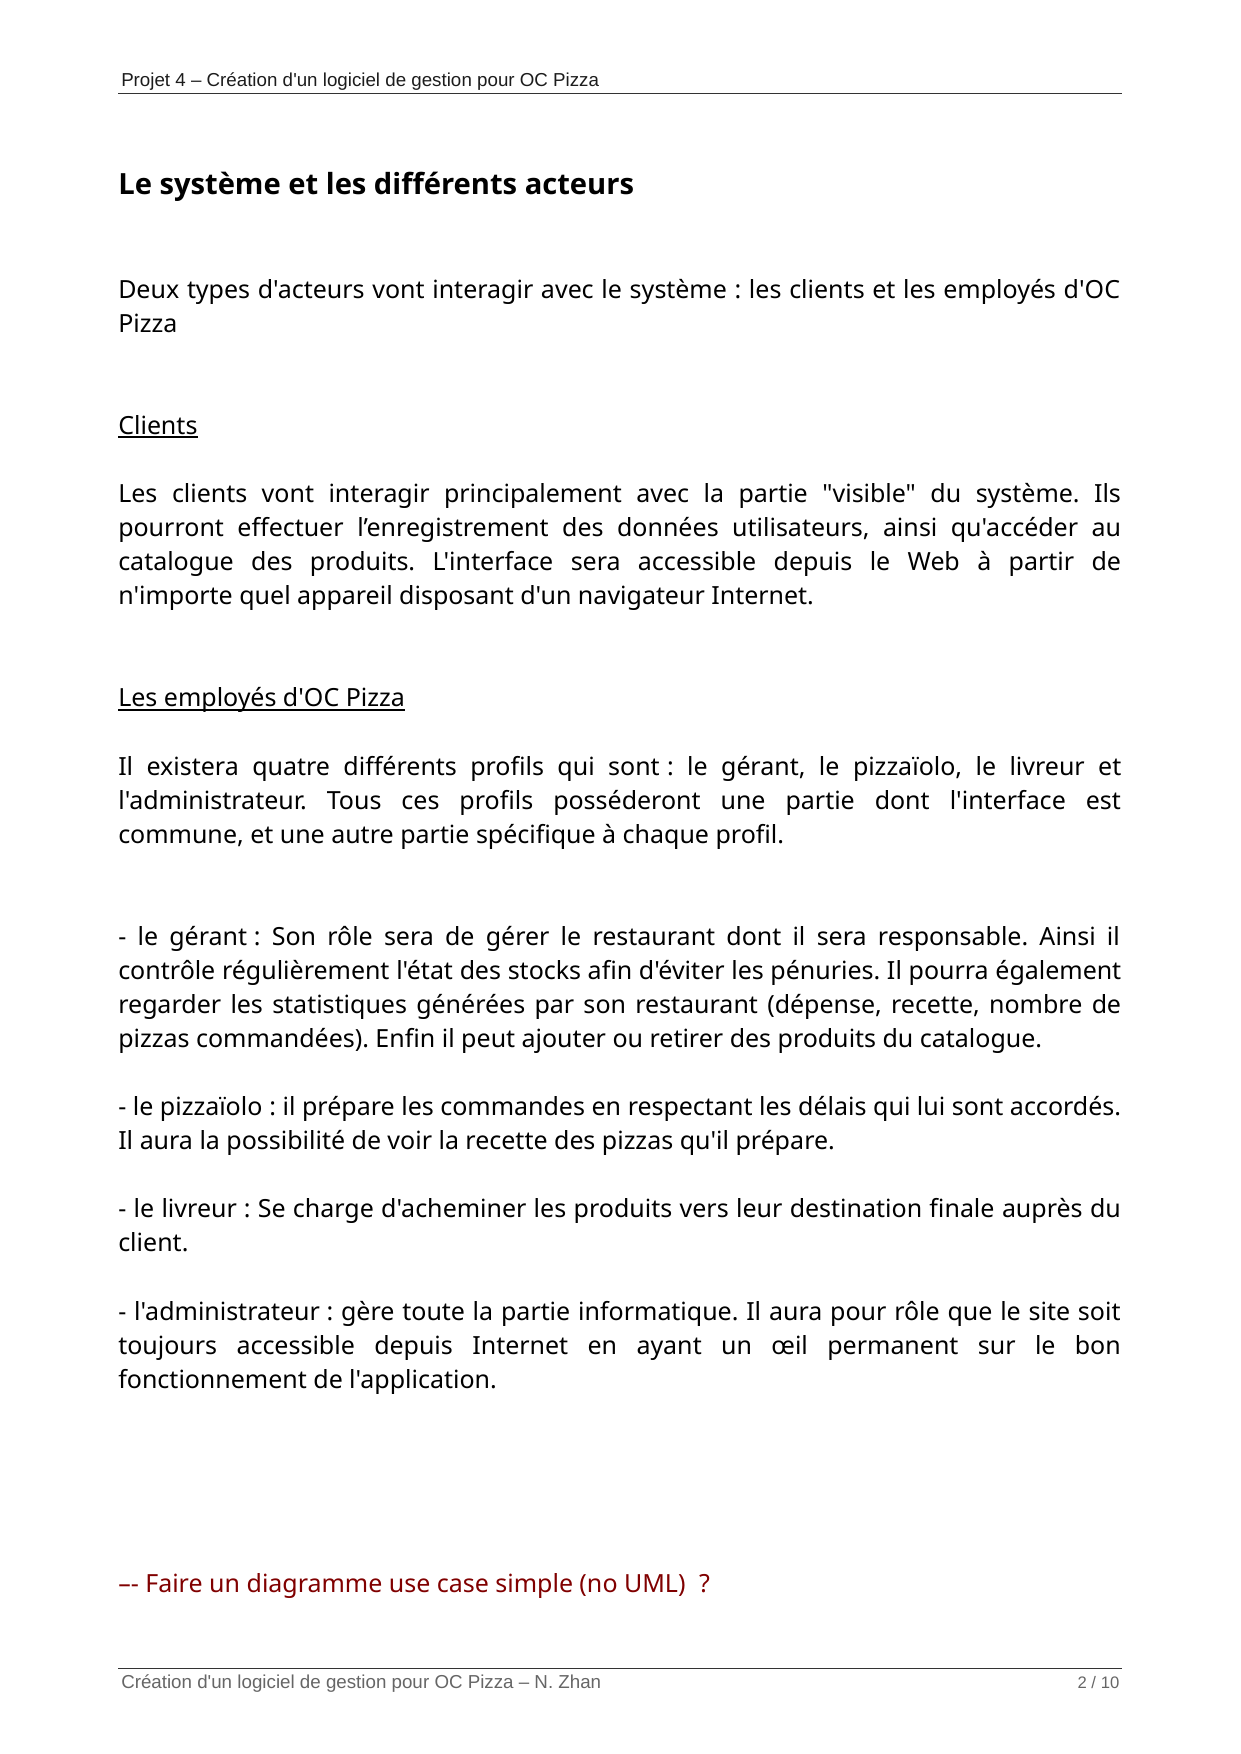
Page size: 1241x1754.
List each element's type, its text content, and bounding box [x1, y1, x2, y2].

text - le pizzaïolo : il prépare les commandes en respectant les délais qui lui sont accordés. Il aura la possibilité de voir la recette des pizzas qu'il prépare. [118, 1089, 1122, 1157]
text –- Faire un diagramme use case simple (no UML) ? [118, 1566, 1122, 1600]
text Clients [118, 408, 1122, 442]
text - l'administrateur : gère toute la partie informatique. Il aura pour rôle que le site soit toujours accessible depuis Internet en ayant un œil permanent sur le bon fonctionnement de l'application. [118, 1293, 1122, 1395]
text - le livreur : Se charge d'acheminer les produits vers leur destination finale auprès du client. [118, 1191, 1122, 1259]
text Deux types d'acteurs vont interagir avec le système : les clients et les employés d'OC Pizza [118, 271, 1122, 339]
text Le système et les différents acteurs [118, 163, 1122, 203]
text Il existera quatre différents profils qui sont : le gérant, le pizzaïolo, le livreur et l'administrateur. Tous ces profils posséderont une partie dont l'interface est commune, et une autre partie spécifique à chaque profil. [118, 748, 1122, 850]
text Les employés d'OC Pizza [118, 680, 1122, 714]
text Les clients vont interagir principalement avec la partie "visible" du système. Ils pourront effectuer l’enregistrement des données utilisateurs, ainsi qu'accéder au catalogue des produits. L'interface sera accessible depuis le Web à partir de n'importe quel appareil disposant d'un navigateur Internet. [118, 476, 1122, 612]
text - le gérant : Son rôle sera de gérer le restaurant dont il sera responsable. Ainsi il contrôle régulièrement l'état des stocks afin d'éviter les pénuries. Il pourra également regarder les statistiques générées par son restaurant (dépense, recette, nombre de pizzas commandées). Enfin il peut ajouter ou retirer des produits du catalogue. [118, 918, 1122, 1055]
